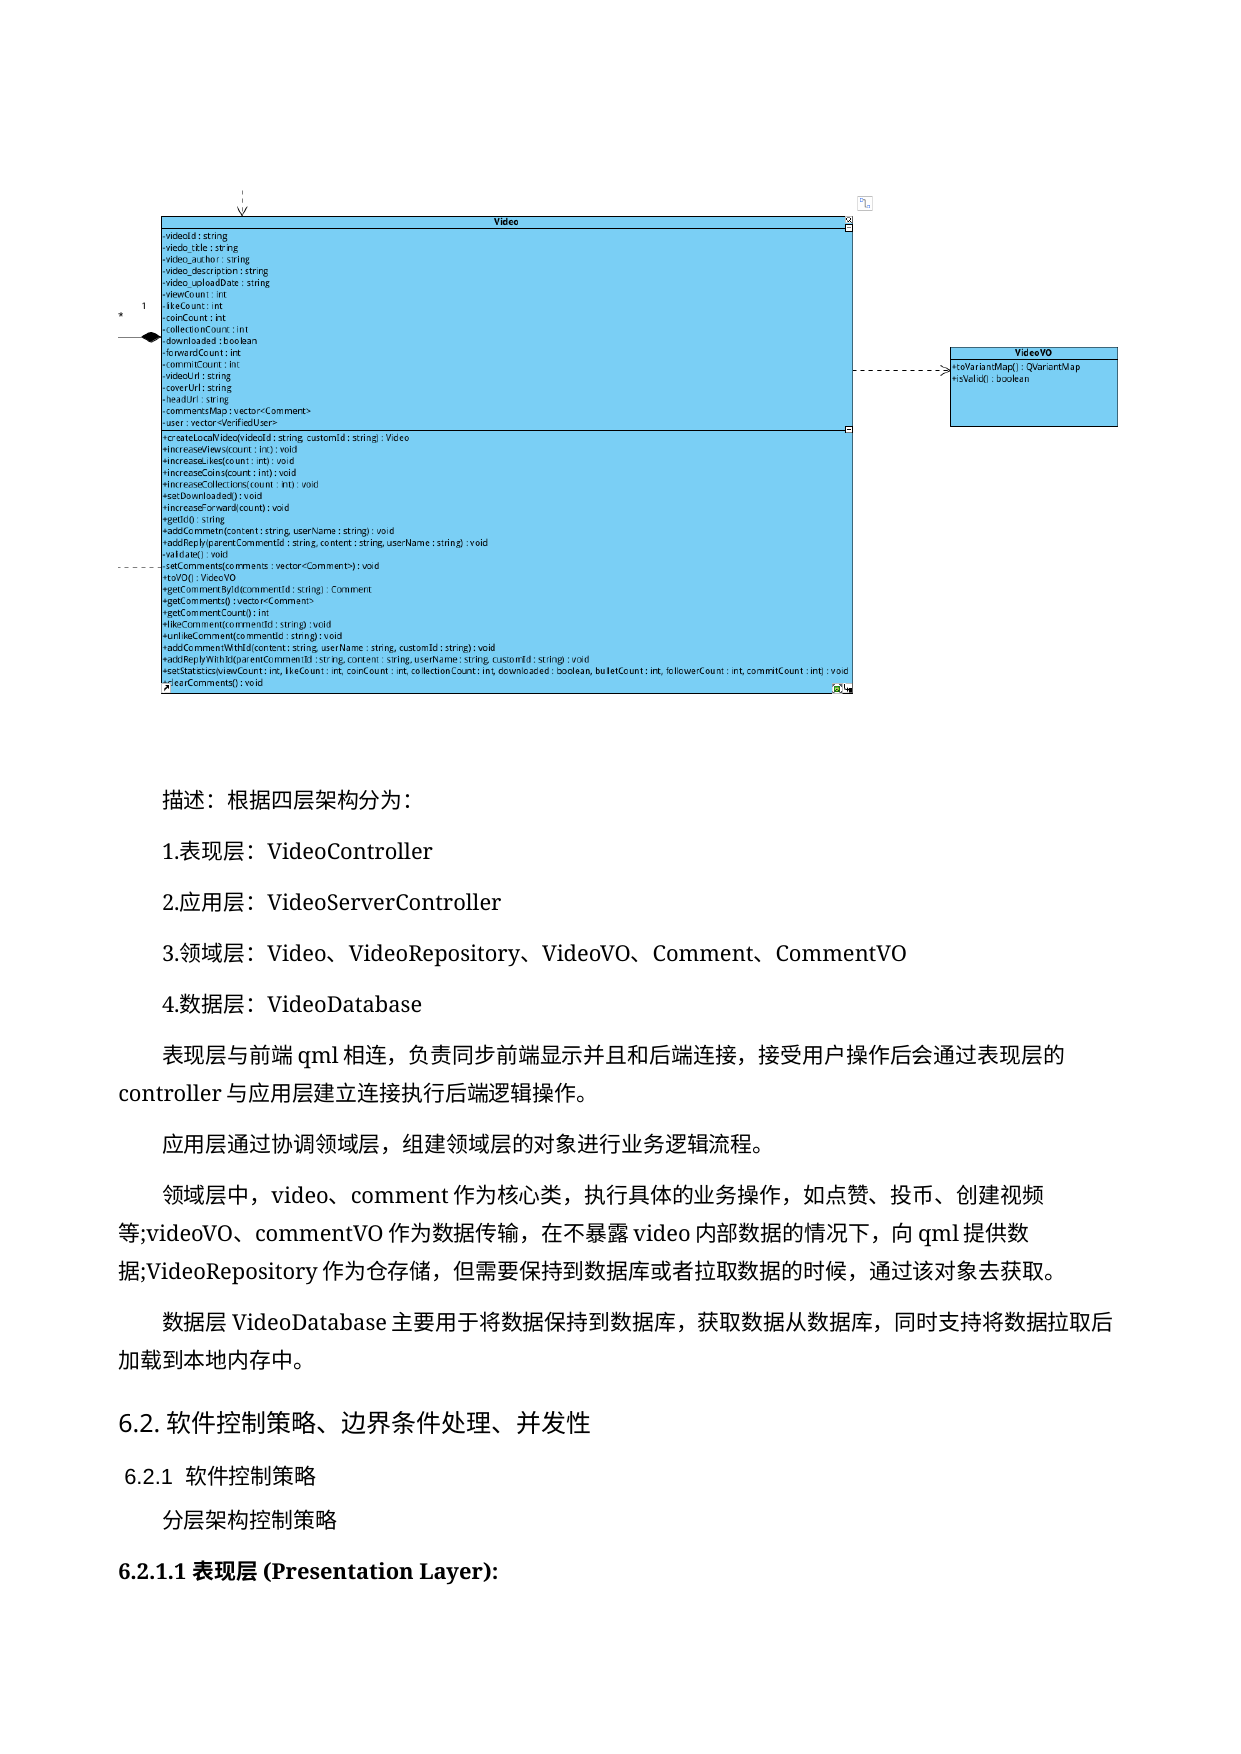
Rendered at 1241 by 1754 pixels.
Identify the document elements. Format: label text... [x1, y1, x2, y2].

text 描述：根据四层架构分为： [118, 783, 1122, 815]
subtitle 软件控制策略、边界条件处理、并发性 [118, 1404, 1122, 1440]
text 1.表现层：VideoController [118, 834, 1122, 866]
text 3.领域层：Video、VideoRepository、VideoVO、Comment、CommentVO [118, 936, 1122, 968]
text 应用层通过协调领域层，组建领域层的对象进行业务逻辑流程。 [118, 1127, 1122, 1159]
text 数据层VideoDatabase主要用于将数据保持到数据库，获取数据从数据库，同时支持将数据拉取后加载到本地内存中。 [118, 1305, 1122, 1375]
text 6.2.1.1 表现层 (Presentation Layer): [118, 1554, 1122, 1586]
text 2.应用层：VideoServerController [118, 885, 1122, 917]
picture [118, 187, 1123, 743]
text 分层架构控制策略 [118, 1503, 1122, 1535]
text 表现层与前端qml相连，负责同步前端显示并且和后端连接，接受用户操作后会通过表现层的controller与应用层建立连接执行后端逻辑操作。 [118, 1038, 1122, 1108]
text 领域层中，video、comment作为核心类，执行具体的业务操作，如点赞、投币、创建视频等;videoVO、commentVO作为数据传输，在不暴露video内部数据的情况下，向qml提供数据;VideoRepository作为仓存储，但需要保持到数据库或者拉取数据的时候，通过该对象去获取。 [118, 1178, 1122, 1286]
subtitle 软件控制策略 [118, 1459, 1122, 1491]
text 4.数据层：VideoDatabase [118, 987, 1122, 1019]
